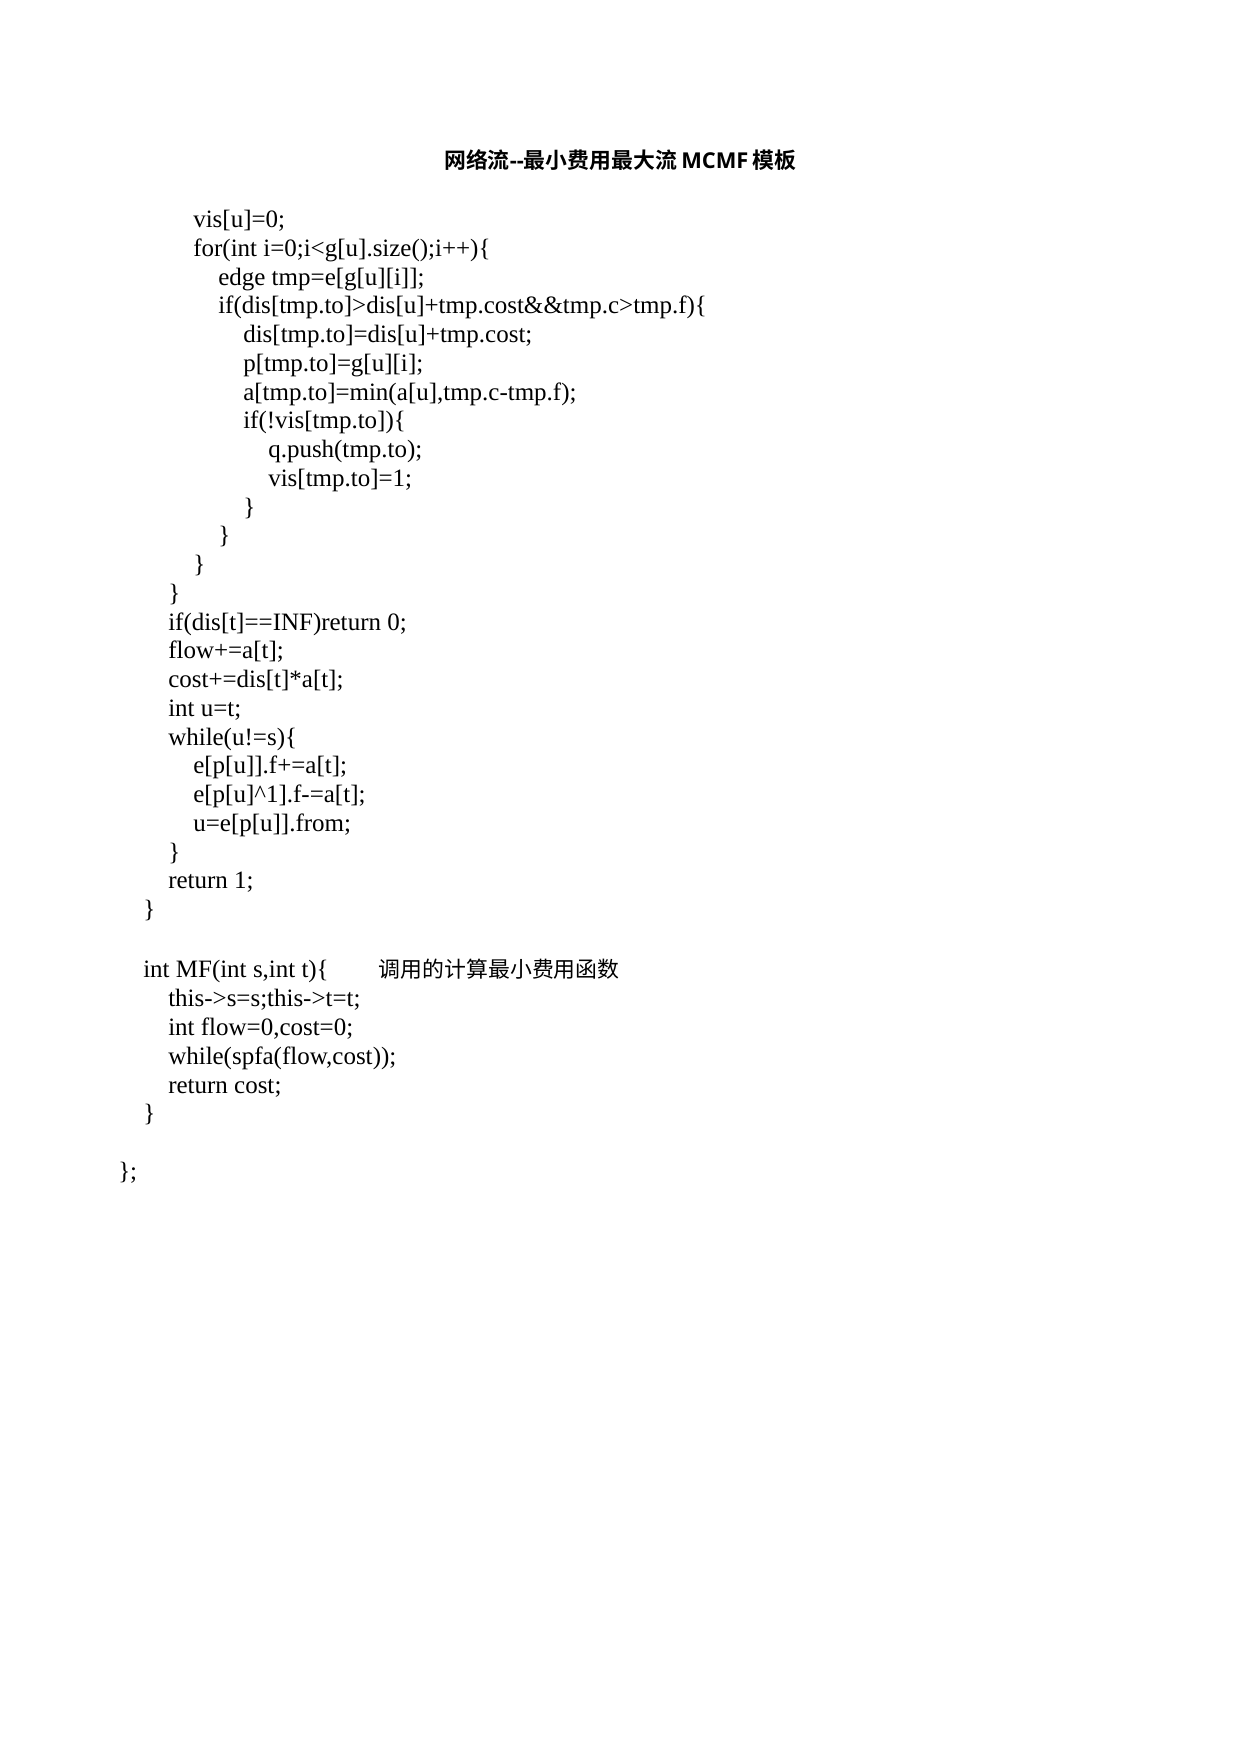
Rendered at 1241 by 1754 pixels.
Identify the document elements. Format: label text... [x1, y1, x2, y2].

text this->s=s;this->t=t; [118, 983, 1122, 1012]
text dis[tmp.to]=dis[u]+tmp.cost; [118, 319, 1122, 348]
text int flow=0,cost=0; [118, 1012, 1122, 1041]
text } [118, 521, 1122, 549]
text edge tmp=e[g[u][i]]; [118, 262, 1122, 291]
text while(spfa(flow,cost)); [118, 1041, 1122, 1070]
text int u=t; [118, 693, 1122, 722]
text int MF(int s,int t){ 调用的计算最小费用函数 [118, 952, 1122, 983]
text e[p[u]].f+=a[t]; [118, 751, 1122, 779]
text if(dis[t]==INF)return 0; [118, 607, 1122, 636]
text } [118, 492, 1122, 521]
text } [118, 837, 1122, 866]
text return 1; [118, 866, 1122, 894]
text while(u!=s){ [118, 722, 1122, 751]
text } [118, 578, 1122, 607]
text a[tmp.to]=min(a[u],tmp.c-tmp.f); [118, 377, 1122, 406]
text } [118, 549, 1122, 578]
text return cost; [118, 1070, 1122, 1098]
text vis[u]=0; [118, 204, 1122, 233]
text }; [118, 1156, 1122, 1185]
text u=e[p[u]].from; [118, 808, 1122, 837]
text if(dis[tmp.to]>dis[u]+tmp.cost&&tmp.c>tmp.f){ [118, 291, 1122, 319]
text cost+=dis[t]*a[t]; [118, 664, 1122, 693]
text for(int i=0;i<g[u].size();i++){ [118, 233, 1122, 262]
text e[p[u]^1].f-=a[t]; [118, 779, 1122, 808]
text } [118, 1098, 1122, 1127]
text if(!vis[tmp.to]){ [118, 406, 1122, 434]
text flow+=a[t]; [118, 636, 1122, 664]
text p[tmp.to]=g[u][i]; [118, 348, 1122, 377]
text } [118, 894, 1122, 923]
text vis[tmp.to]=1; [118, 463, 1122, 492]
text q.push(tmp.to); [118, 434, 1122, 463]
